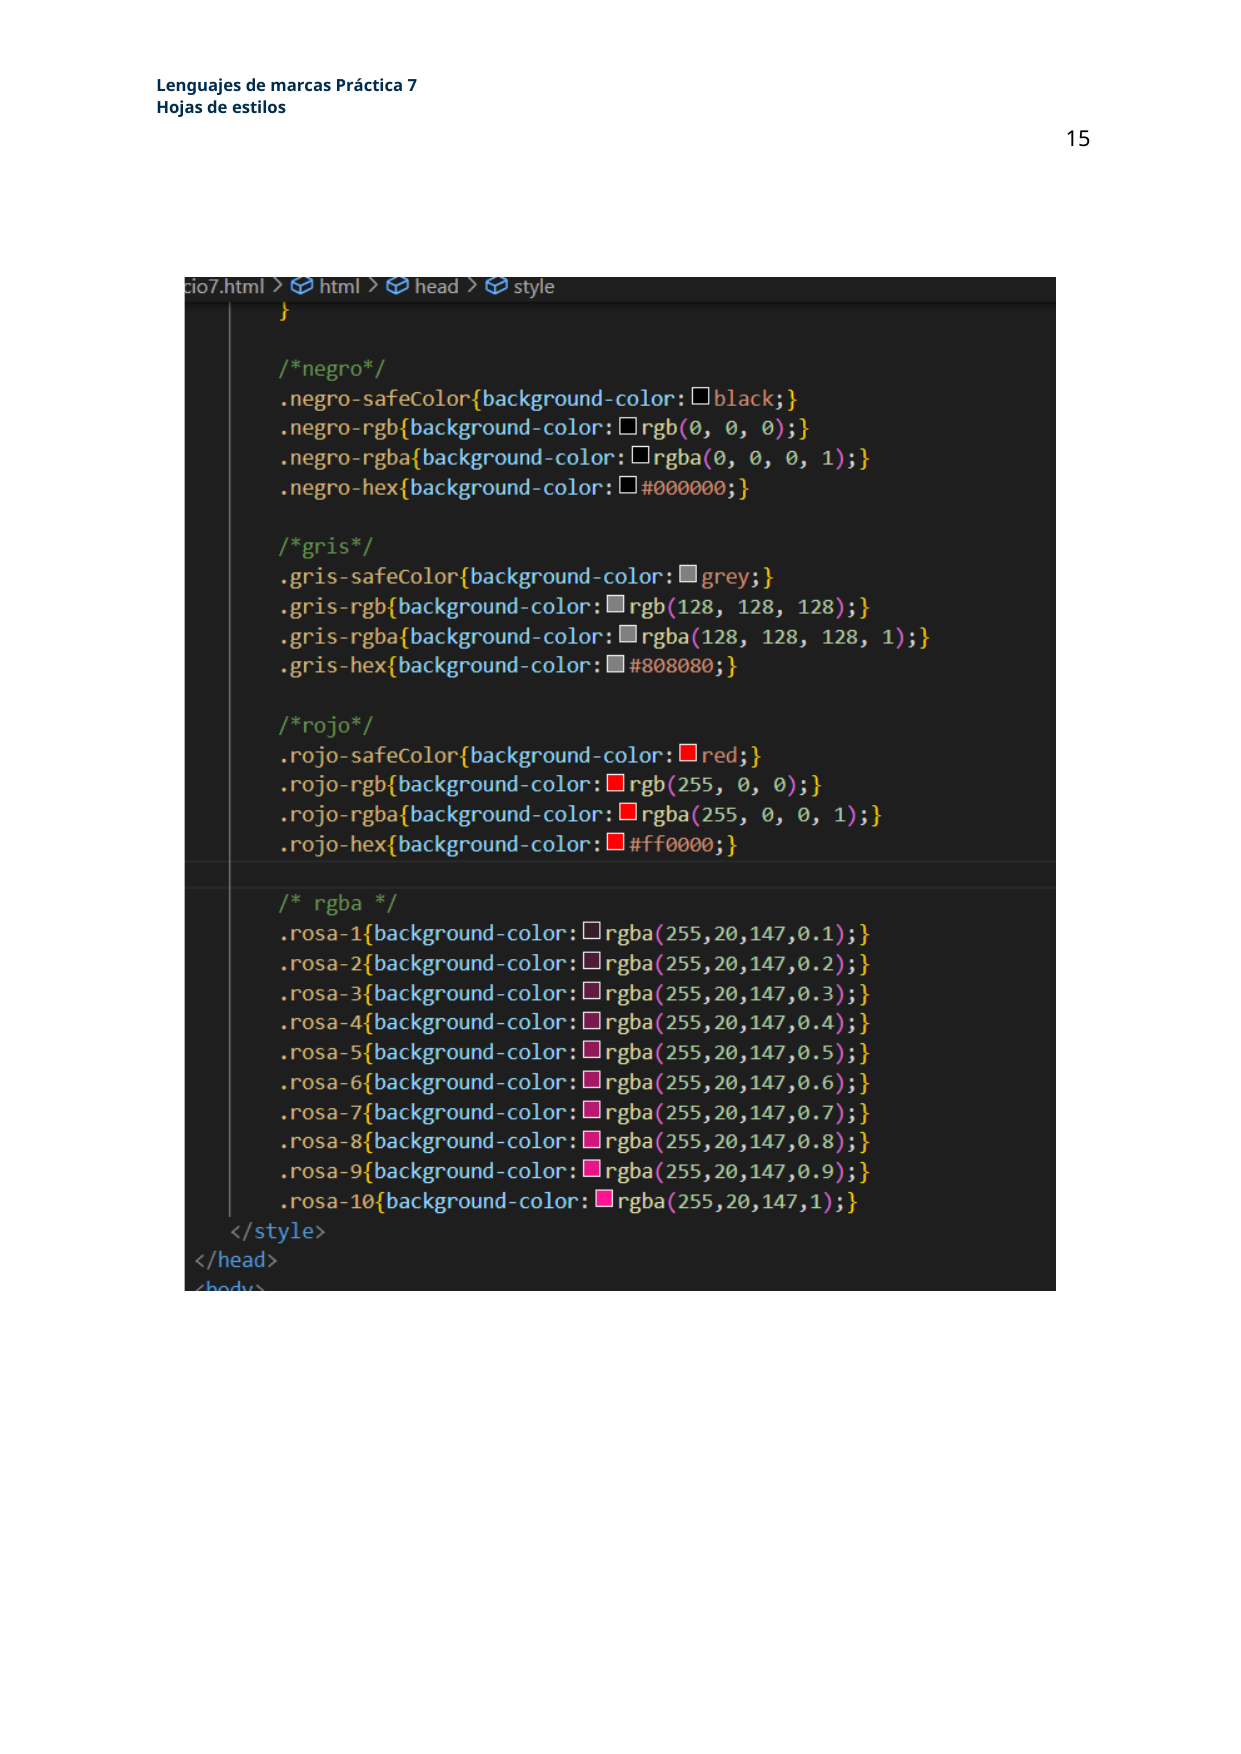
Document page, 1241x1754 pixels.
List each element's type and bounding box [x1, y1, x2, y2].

picture [184, 277, 1056, 1291]
